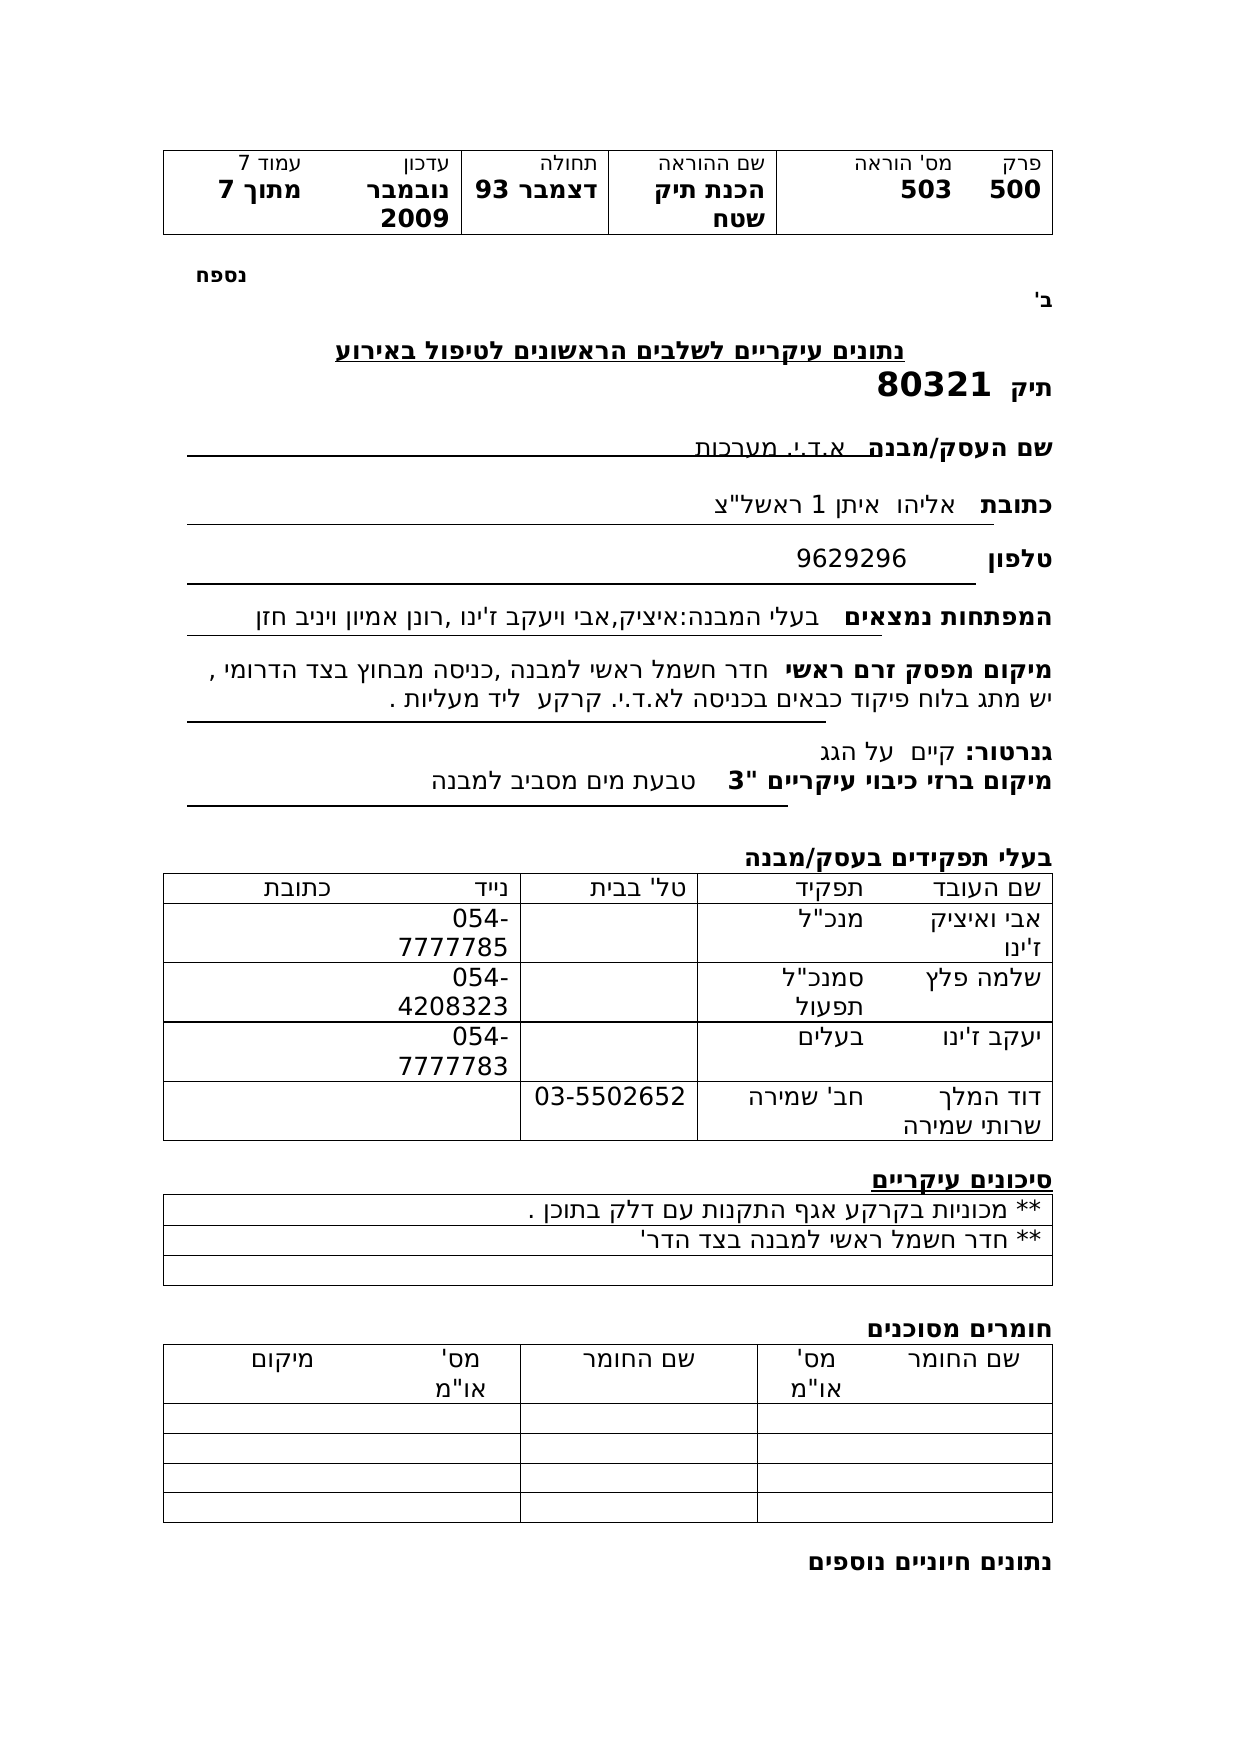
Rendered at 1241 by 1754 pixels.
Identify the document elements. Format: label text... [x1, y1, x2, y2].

table_cell שלמה פלץ [875, 963, 1052, 1021]
table_cell [164, 1464, 401, 1492]
table_header שם העובד [875, 874, 1052, 903]
table_header טל' בבית [521, 874, 697, 903]
table_header מס' או"מ [401, 1345, 520, 1403]
table_header פרק 500 [964, 151, 1052, 234]
text גנרטור: קיים על הגג [187, 737, 1053, 766]
table_cell חב' שמירה [698, 1082, 875, 1140]
table_cell [875, 1464, 1052, 1492]
text כתובת אליהו איתן 1 ראשל"צ [187, 491, 1053, 520]
table_cell [875, 1493, 1052, 1522]
table_cell 03-5502652 [521, 1082, 697, 1140]
table_cell [521, 1023, 697, 1081]
table_header עדכון נובמבר 2009 [313, 151, 461, 234]
table_cell [521, 904, 697, 962]
table_cell [164, 1493, 401, 1522]
table_header נייד [343, 874, 520, 903]
text בעלי תפקידים בעסק/מבנה [187, 843, 1053, 872]
table_cell [164, 1434, 401, 1462]
table_cell יעקב ז'ינו [875, 1023, 1052, 1081]
table_header מס' הוראה 503 [777, 151, 964, 234]
table_cell [758, 1404, 875, 1433]
table_header מס' או"מ [758, 1345, 875, 1403]
text סיכונים עיקריים [187, 1165, 1053, 1194]
table_cell [521, 1464, 757, 1492]
table_cell אבי ואיציק ז'ינו [875, 904, 1052, 962]
table_cell [521, 1493, 757, 1522]
table_header ** מכוניות בקרקע אגף התקנות עם דלק בתוכן . [164, 1195, 1052, 1224]
table_cell דוד המלך שרותי שמירה [875, 1082, 1052, 1140]
table_cell [164, 1023, 343, 1081]
table_cell [758, 1434, 875, 1462]
text חומרים מסוכנים [187, 1286, 1053, 1343]
table_cell [164, 1082, 343, 1140]
table_cell [758, 1464, 875, 1492]
table_cell [343, 1082, 520, 1140]
table_header שם ההוראה הכנת תיק שטח [609, 151, 776, 234]
table_cell [521, 1434, 757, 1462]
table_header כתובת [164, 874, 343, 903]
text תיק 80321 [187, 365, 1053, 404]
text טלפון 9629296 [187, 544, 1053, 573]
table_cell [164, 1256, 1052, 1284]
table_cell [164, 1404, 401, 1433]
text נתונים חיוניים נוספים [187, 1547, 1053, 1576]
text מיקום מפסק זרם ראשי חדר חשמל ראשי למבנה ,כניסה מבחוץ בצד הדרומי ,יש מתג בלוח פיקוד כבאים בכניסה לא.ד.י. קרקע ליד מעליות . [187, 655, 1053, 713]
table_cell [164, 904, 343, 962]
table_header מיקום [164, 1345, 401, 1403]
table_cell [401, 1404, 520, 1433]
table_cell [758, 1493, 875, 1522]
table_header עמוד 7 מתוך 7 [164, 151, 313, 234]
table_cell [401, 1464, 520, 1492]
table_cell [875, 1434, 1052, 1462]
table_cell 054-4208323 [343, 963, 520, 1021]
table_cell 054-7777783 [343, 1023, 520, 1081]
table_cell 054-7777785 [343, 904, 520, 962]
table_cell [401, 1434, 520, 1462]
table_cell [521, 963, 697, 1021]
text שם העסק/מבנה א.ד.י. מערכות [187, 433, 1053, 462]
table_header תחולה דצמבר 93 [462, 151, 608, 234]
text מיקום ברזי כיבוי עיקריים "3 טבעת מים מסביב למבנה [187, 766, 1053, 795]
table_cell בעלים [698, 1023, 875, 1081]
table_cell מנכ"ל [698, 904, 875, 962]
table_cell סמנכ"ל תפעול [698, 963, 875, 1021]
table_header שם החומר [875, 1345, 1052, 1403]
table_cell [875, 1404, 1052, 1433]
table_cell [164, 963, 343, 1021]
table_cell [401, 1493, 520, 1522]
table_cell [521, 1404, 757, 1433]
text נספח ב' [187, 263, 1053, 312]
table_header תפקיד [698, 874, 875, 903]
table_header שם החומר [521, 1345, 757, 1403]
text נתונים עיקריים לשלבים הראשונים לטיפול באירוע [187, 336, 1053, 365]
table_cell ** חדר חשמל ראשי למבנה בצד הדר' [164, 1226, 1052, 1255]
text המפתחות נמצאים בעלי המבנה:איציק,אבי ויעקב ז'ינו ,רונן אמיון ויניב חזן [187, 602, 1053, 631]
